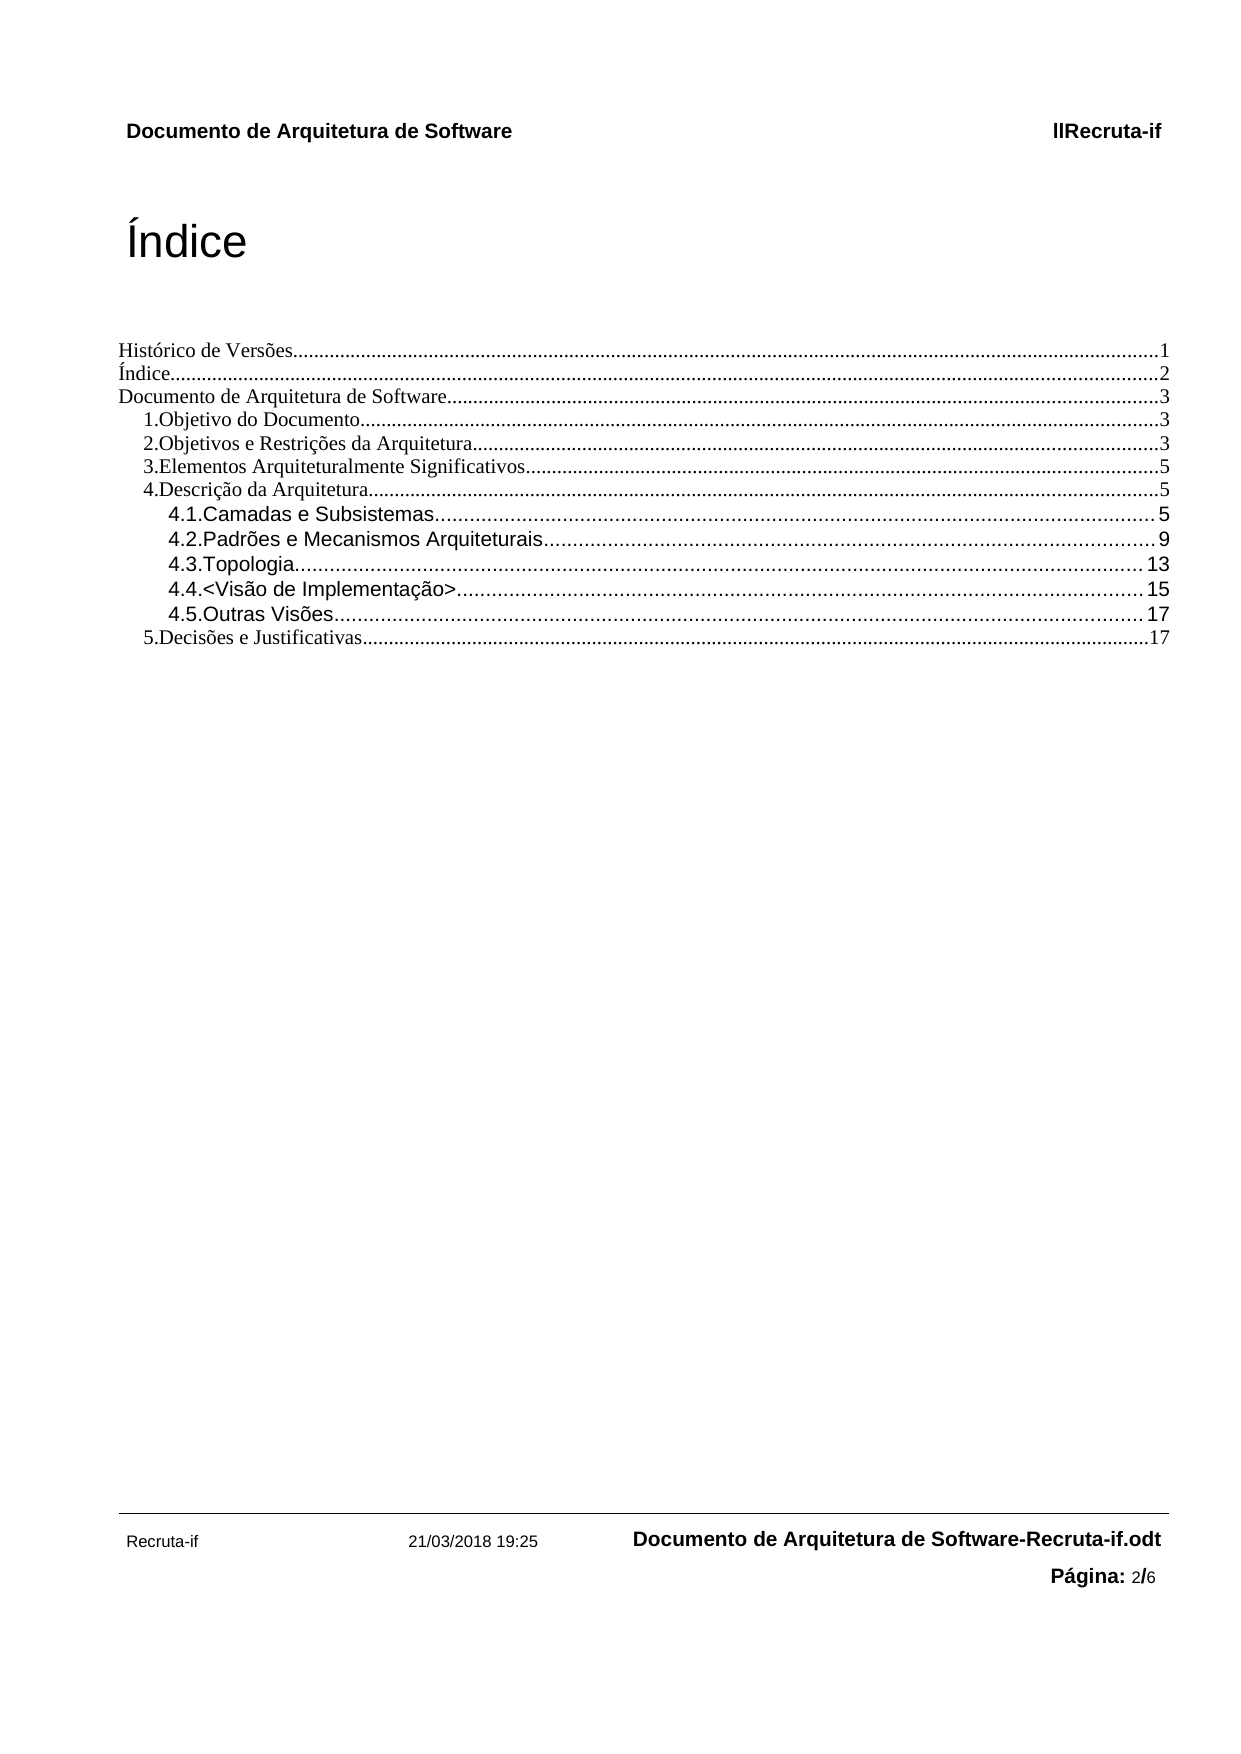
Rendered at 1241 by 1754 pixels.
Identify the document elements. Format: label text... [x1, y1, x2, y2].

text 4.3.Topologia 13 [168, 551, 1170, 576]
text 4.1.Camadas e Subsistemas 5 [168, 501, 1170, 526]
text Documento de Arquitetura de Software 3 [118, 385, 1170, 408]
table_header Índice [119, 191, 1169, 293]
text 1.Objetivo do Documento 3 [143, 408, 1170, 431]
text 4.5.Outras Visões 17 [168, 601, 1170, 626]
text 4.4.<Visão de Implementação> 15 [168, 576, 1170, 601]
text 4.2.Padrões e Mecanismos Arquiteturais 9 [168, 526, 1170, 551]
text Índice 2 [118, 362, 1170, 385]
text 5.Decisões e Justificativas 17 [143, 626, 1170, 649]
text 3.Elementos Arquiteturalmente Significativos 5 [143, 454, 1170, 478]
text Histórico de Versões 1 [118, 339, 1170, 362]
text 2.Objetivos e Restrições da Arquitetura 3 [143, 431, 1170, 454]
text 4.Descrição da Arquitetura 5 [143, 478, 1170, 501]
